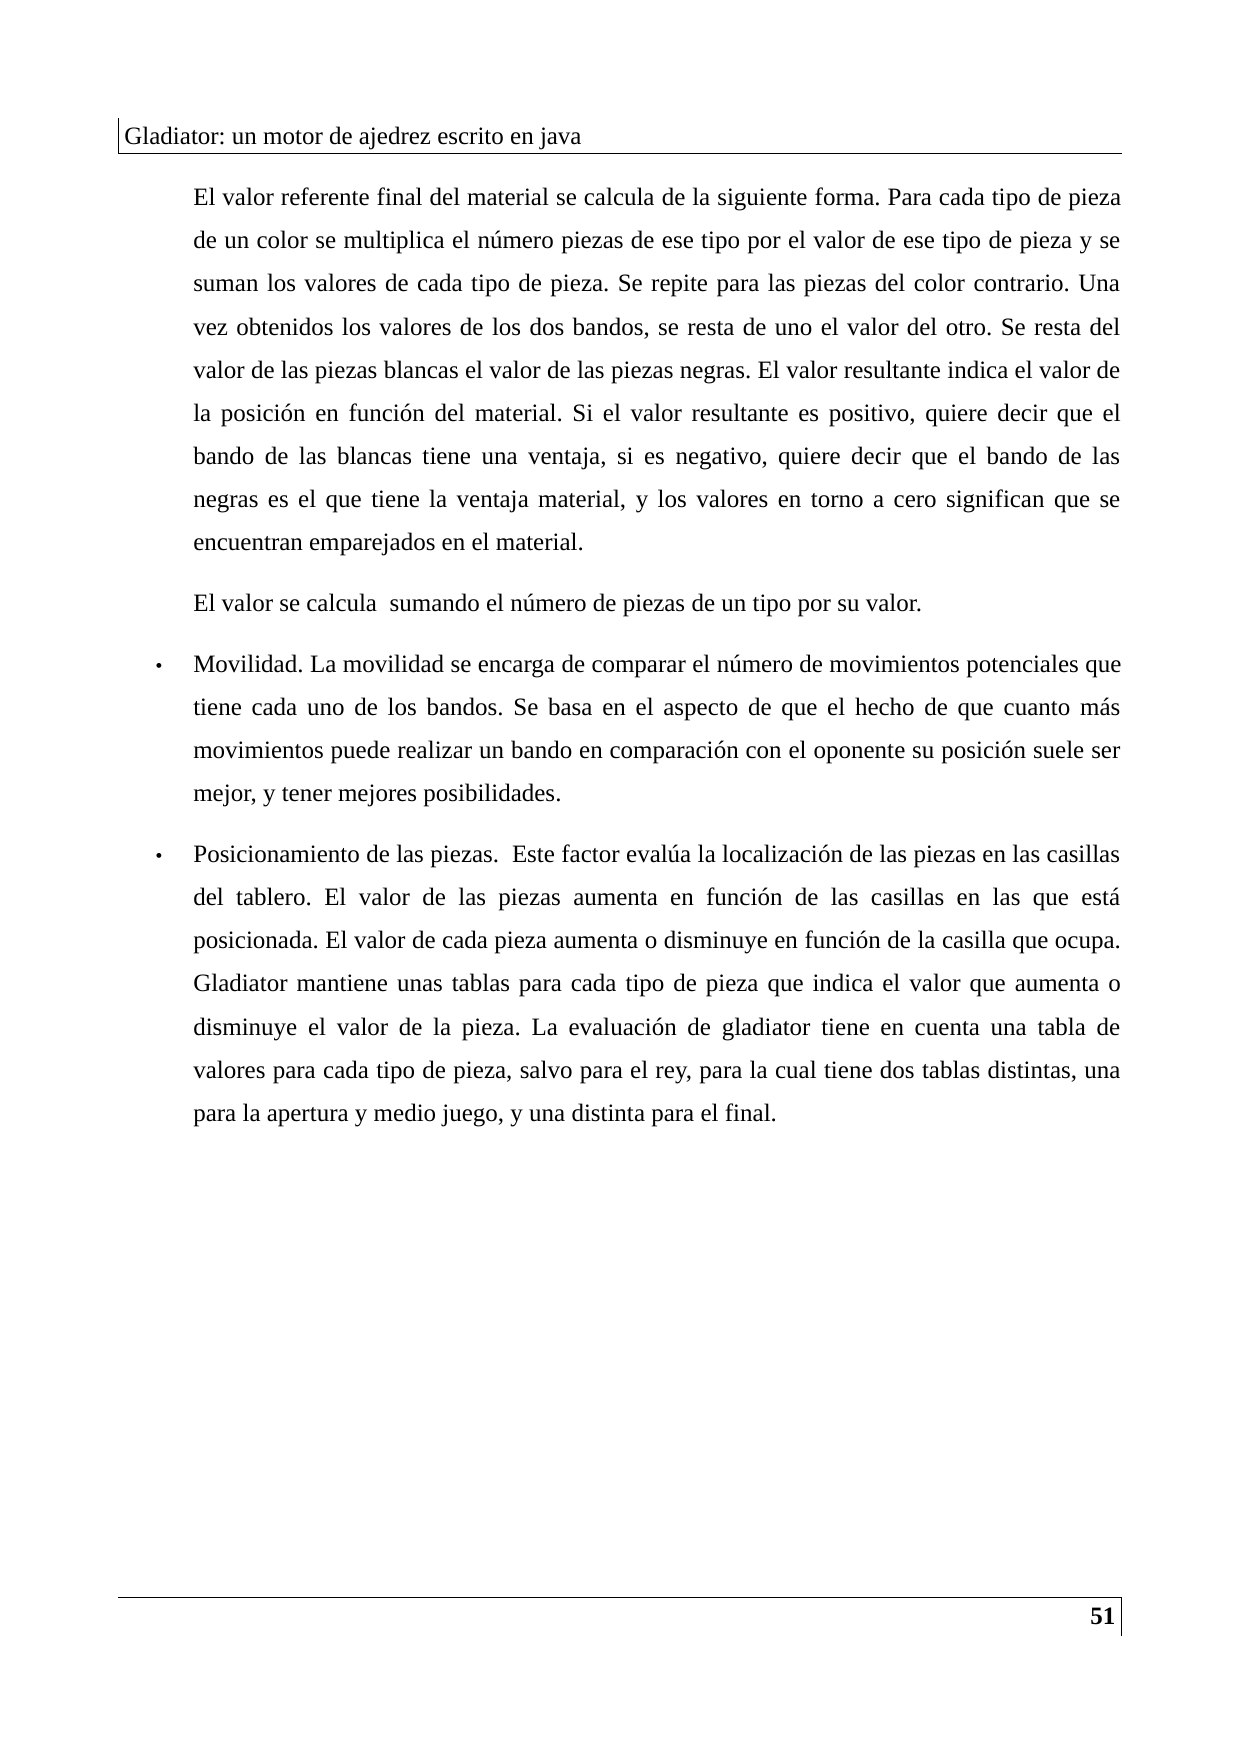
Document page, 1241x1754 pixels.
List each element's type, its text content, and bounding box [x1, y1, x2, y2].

list Posicionamiento de las piezas. Este factor evalúa la localización de las piezas en las casillas del tablero. El valor de las piezas aumenta en función de las casillas en las que está posicionada. El valor de cada pieza aumenta o disminuye en función de la casilla que ocupa. Gladiator mantiene unas tablas para cada tipo de pieza que indica el valor que aumenta o disminuye el valor de la pieza. La evaluación de gladiator tiene en cuenta una tabla de valores para cada tipo de pieza, salvo para el rey, para la cual tiene dos tablas distintas, una para la apertura y medio juego, y una distinta para el final. [156, 839, 1122, 1127]
list Movilidad. La movilidad se encarga de comparar el número de movimientos potenciales que tiene cada uno de los bandos. Se basa en el aspecto de que el hecho de que cuanto más movimientos puede realizar un bando en comparación con el oponente su posición suele ser mejor, y tener mejores posibilidades. [156, 649, 1122, 807]
list El valor se calcula sumando el número de piezas de un tipo por su valor. [156, 588, 1122, 617]
list El valor referente final del material se calcula de la siguiente forma. Para cada tipo de pieza de un color se multiplica el número piezas de ese tipo por el valor de ese tipo de pieza y se suman los valores de cada tipo de pieza. Se repite para las piezas del color contrario. Una vez obtenidos los valores de los dos bandos, se resta de uno el valor del otro. Se resta del valor de las piezas blancas el valor de las piezas negras. El valor resultante indica el valor de la posición en función del material. Si el valor resultante es positivo, quiere decir que el bando de las blancas tiene una ventaja, si es negativo, quiere decir que el bando de las negras es el que tiene la ventaja material, y los valores en torno a cero significan que se encuentran emparejados en el material. [156, 182, 1122, 556]
